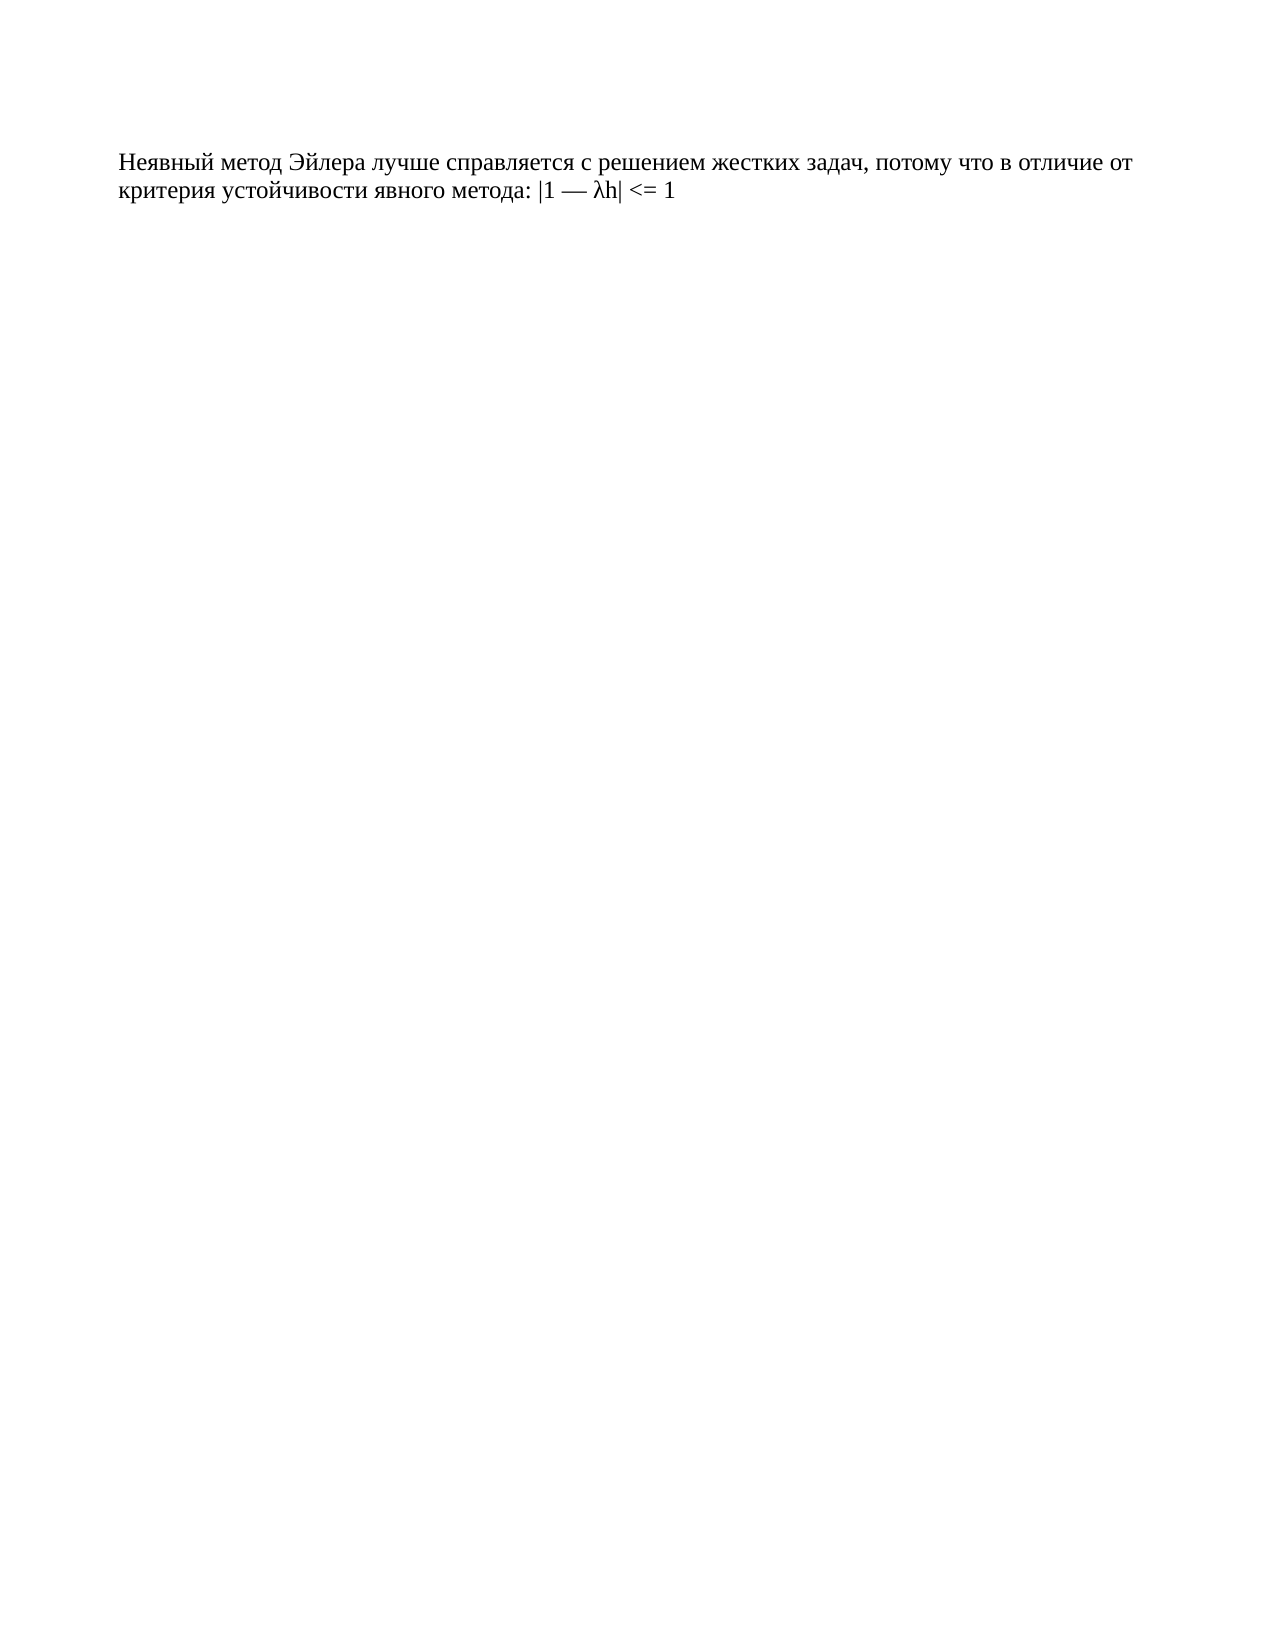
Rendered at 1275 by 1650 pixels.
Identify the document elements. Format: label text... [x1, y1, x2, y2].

text Неявный метод Эйлера лучше справляется с решением жестких задач, потому что в отличие от критерия устойчивости явного метода: |1 — λh| <= 1 [118, 147, 1157, 204]
